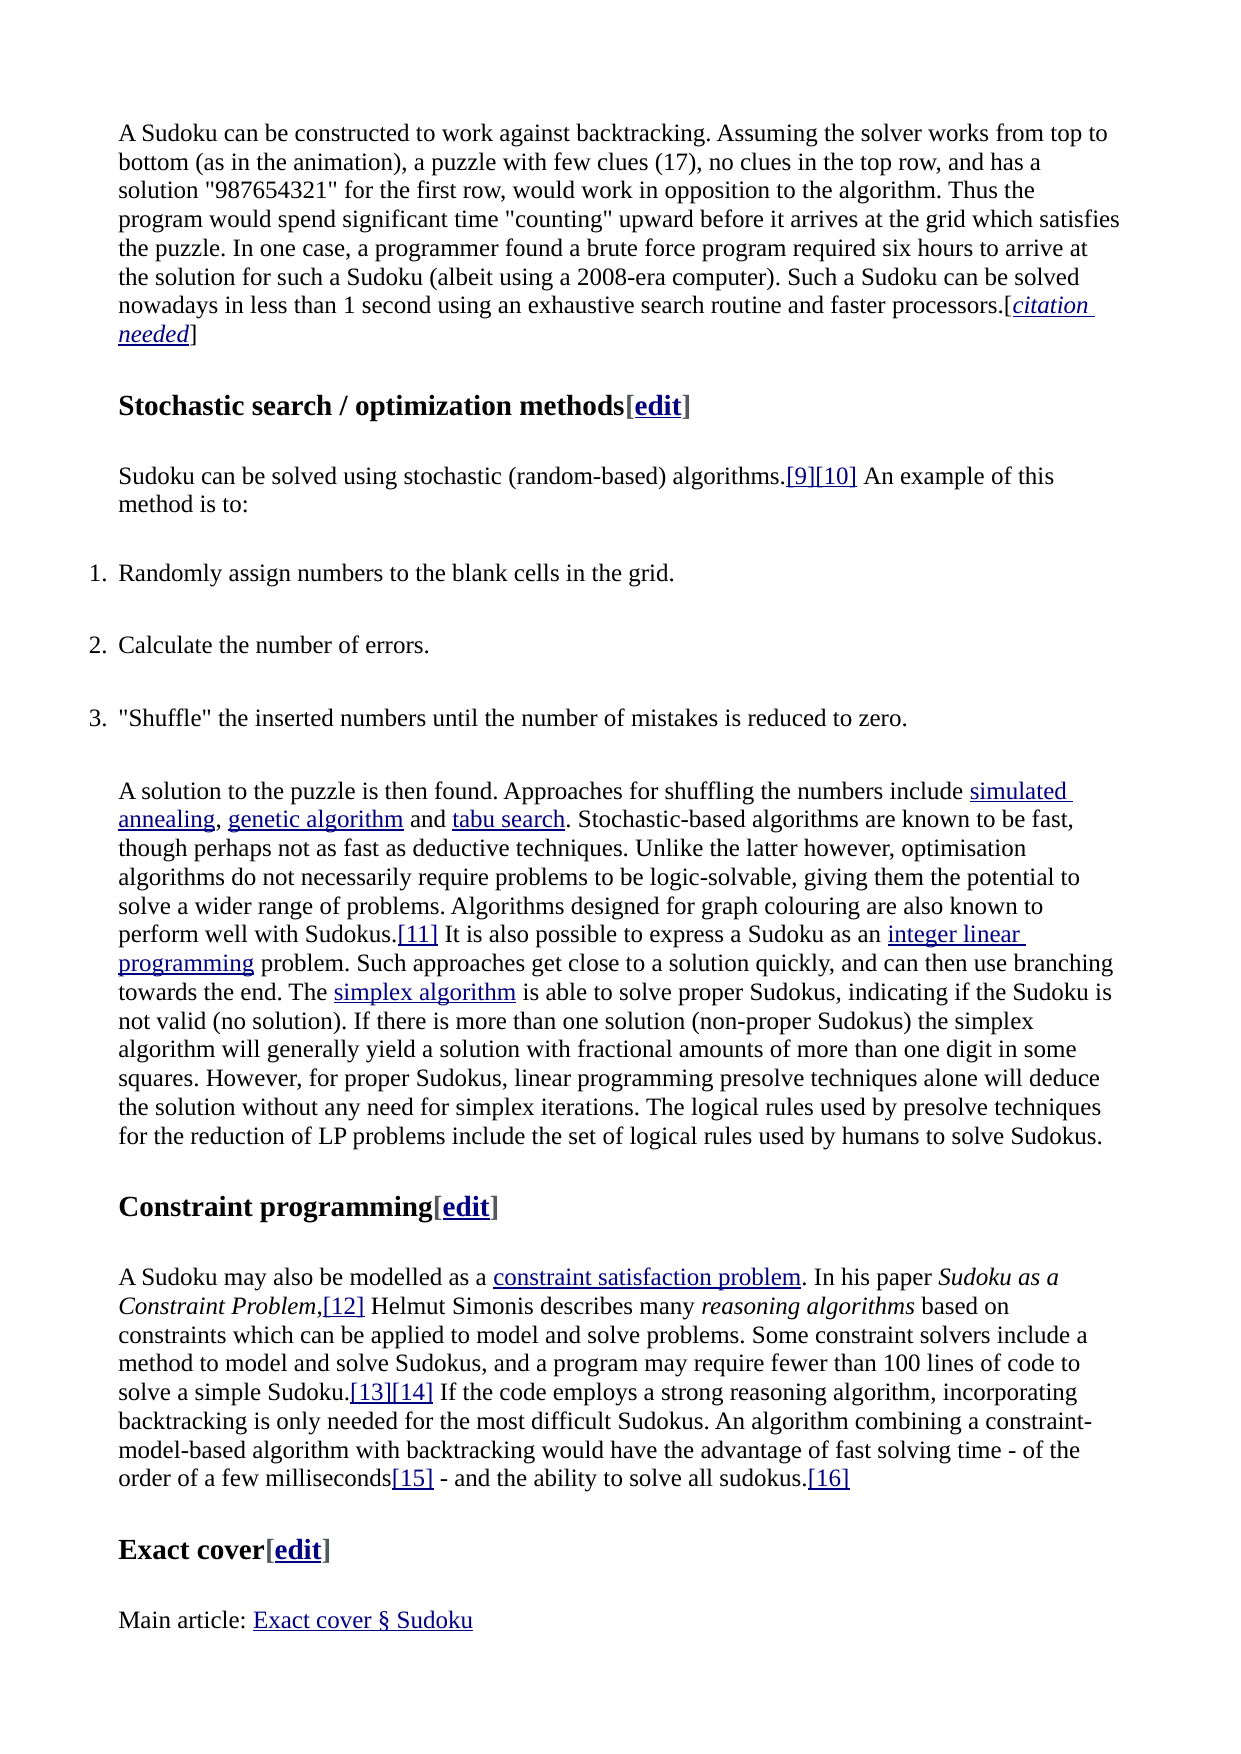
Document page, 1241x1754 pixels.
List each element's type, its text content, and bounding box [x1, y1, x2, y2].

text A solution to the puzzle is then found. Approaches for shuffling the numbers include simulated annealing, genetic algorithm and tabu search. Stochastic-based algorithms are known to be fast, though perhaps not as fast as deductive techniques. Unlike the latter however, optimisation algorithms do not necessarily require problems to be logic-solvable, giving them the potential to solve a wider range of problems. Algorithms designed for graph colouring are also known to perform well with Sudokus.[11] It is also possible to express a Sudoku as an integer linear programming problem. Such approaches get close to a solution quickly, and can then use branching towards the end. The simplex algorithm is able to solve proper Sudokus, indicating if the Sudoku is not valid (no solution). If there is more than one solution (non-proper Sudokus) the simplex algorithm will generally yield a solution with fractional amounts of more than one digit in some squares. However, for proper Sudokus, linear programming presolve techniques alone will deduce the solution without any need for simplex iterations. The logical rules used by presolve techniques for the reduction of LP problems include the set of logical rules used by humans to solve Sudokus. [118, 776, 1122, 1149]
list "Shuffle" the inserted numbers until the number of mistakes is reduced to zero. [118, 703, 1122, 732]
list Calculate the number of errors. [118, 631, 1122, 659]
text Sudoku can be solved using stochastic (random-based) algorithms.[9][10] An example of this method is to: [118, 461, 1122, 518]
text A Sudoku may also be modelled as a constraint satisfaction problem. In his paper Sudoku as a Constraint Problem,[12] Helmut Simonis describes many reasoning algorithms based on constraints which can be applied to model and solve problems. Some constraint solvers include a method to model and solve Sudokus, and a program may require fewer than 100 lines of code to solve a simple Sudoku.[13][14] If the code employs a strong reasoning algorithm, incorporating backtracking is only needed for the most difficult Sudokus. An algorithm combining a constraint-model-based algorithm with backtracking would have the advantage of fast solving time - of the order of a few milliseconds[15] - and the ability to solve all sudokus.[16] [118, 1262, 1122, 1492]
text Main article: Exact cover § Sudoku [118, 1605, 1122, 1634]
subtitle Exact cover[edit] [118, 1532, 1122, 1565]
subtitle Stochastic search / optimization methods[edit] [118, 388, 1122, 421]
subtitle Constraint programming[edit] [118, 1189, 1122, 1223]
text A Sudoku can be constructed to work against backtracking. Assuming the solver works from top to bottom (as in the animation), a puzzle with few clues (17), no clues in the top row, and has a solution "987654321" for the first row, would work in opposition to the algorithm. Thus the program would spend significant time "counting" upward before it arrives at the grid which satisfies the puzzle. In one case, a programmer found a brute force program required six hours to arrive at the solution for such a Sudoku (albeit using a 2008-era computer). Such a Sudoku can be solved nowadays in less than 1 second using an exhaustive search routine and faster processors.[citation needed] [118, 118, 1122, 348]
list Randomly assign numbers to the blank cells in the grid. [118, 558, 1122, 587]
